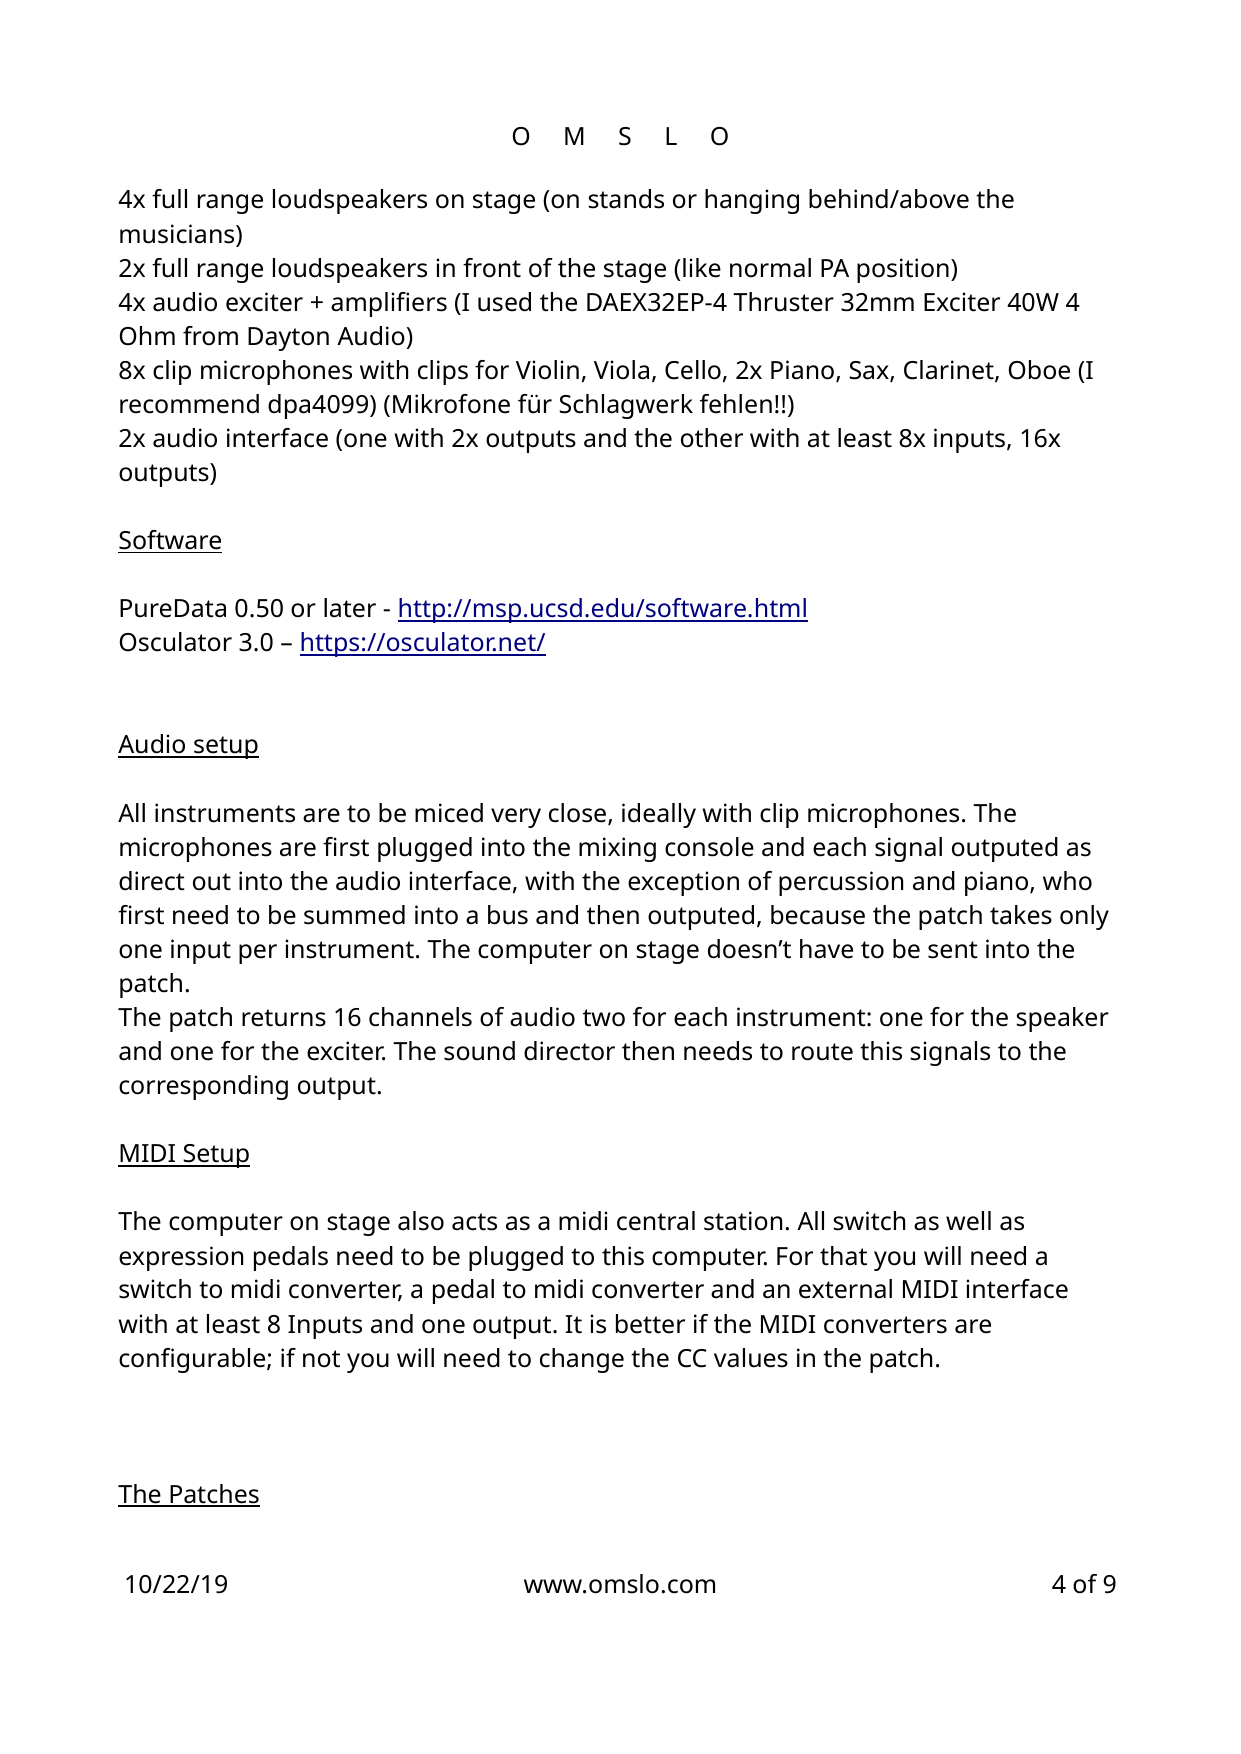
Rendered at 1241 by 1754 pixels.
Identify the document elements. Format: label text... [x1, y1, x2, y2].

text 8x clip microphones with clips for Violin, Viola, Cello, 2x Piano, Sax, Clarinet, Oboe (I recommend dpa4099) (Mikrofone für Schlagwerk fehlen!!) [118, 352, 1122, 421]
text Osculator 3.0 – https://osculator.net/ [118, 625, 1122, 659]
text All instruments are to be miced very close, ideally with clip microphones. The microphones are first plugged into the mixing console and each signal outputed as direct out into the audio interface, with the exception of percussion and piano, who first need to be summed into a bus and then outputed, because the patch takes only one input per instrument. The computer on stage doesn’t have to be sent into the patch. [118, 795, 1122, 1000]
text The Patches [118, 1477, 1122, 1511]
text 2x audio interface (one with 2x outputs and the other with at least 8x inputs, 16x outputs) [118, 421, 1122, 489]
text PureData 0.50 or later - http://msp.ucsd.edu/software.html [118, 591, 1122, 625]
text MIDI Setup [118, 1136, 1122, 1170]
text Software [118, 523, 1122, 557]
text 4x full range loudspeakers on stage (on stands or hanging behind/above the musicians) [118, 182, 1122, 250]
text 4x audio exciter + amplifiers (I used the DAEX32EP-4 Thruster 32mm Exciter 40W 4 Ohm from Dayton Audio) [118, 284, 1122, 352]
text The computer on stage also acts as a midi central station. All switch as well as expression pedals need to be plugged to this computer. For that you will need a switch to midi converter, a pedal to midi converter and an external MIDI interface with at least 8 Inputs and one output. It is better if the MIDI converters are configurable; if not you will need to change the CC values in the patch. [118, 1204, 1122, 1374]
text Audio setup [118, 727, 1122, 761]
text The patch returns 16 channels of audio two for each instrument: one for the speaker and one for the exciter. The sound director then needs to route this signals to the corresponding output. [118, 1000, 1122, 1102]
text 2x full range loudspeakers in front of the stage (like normal PA position) [118, 250, 1122, 284]
